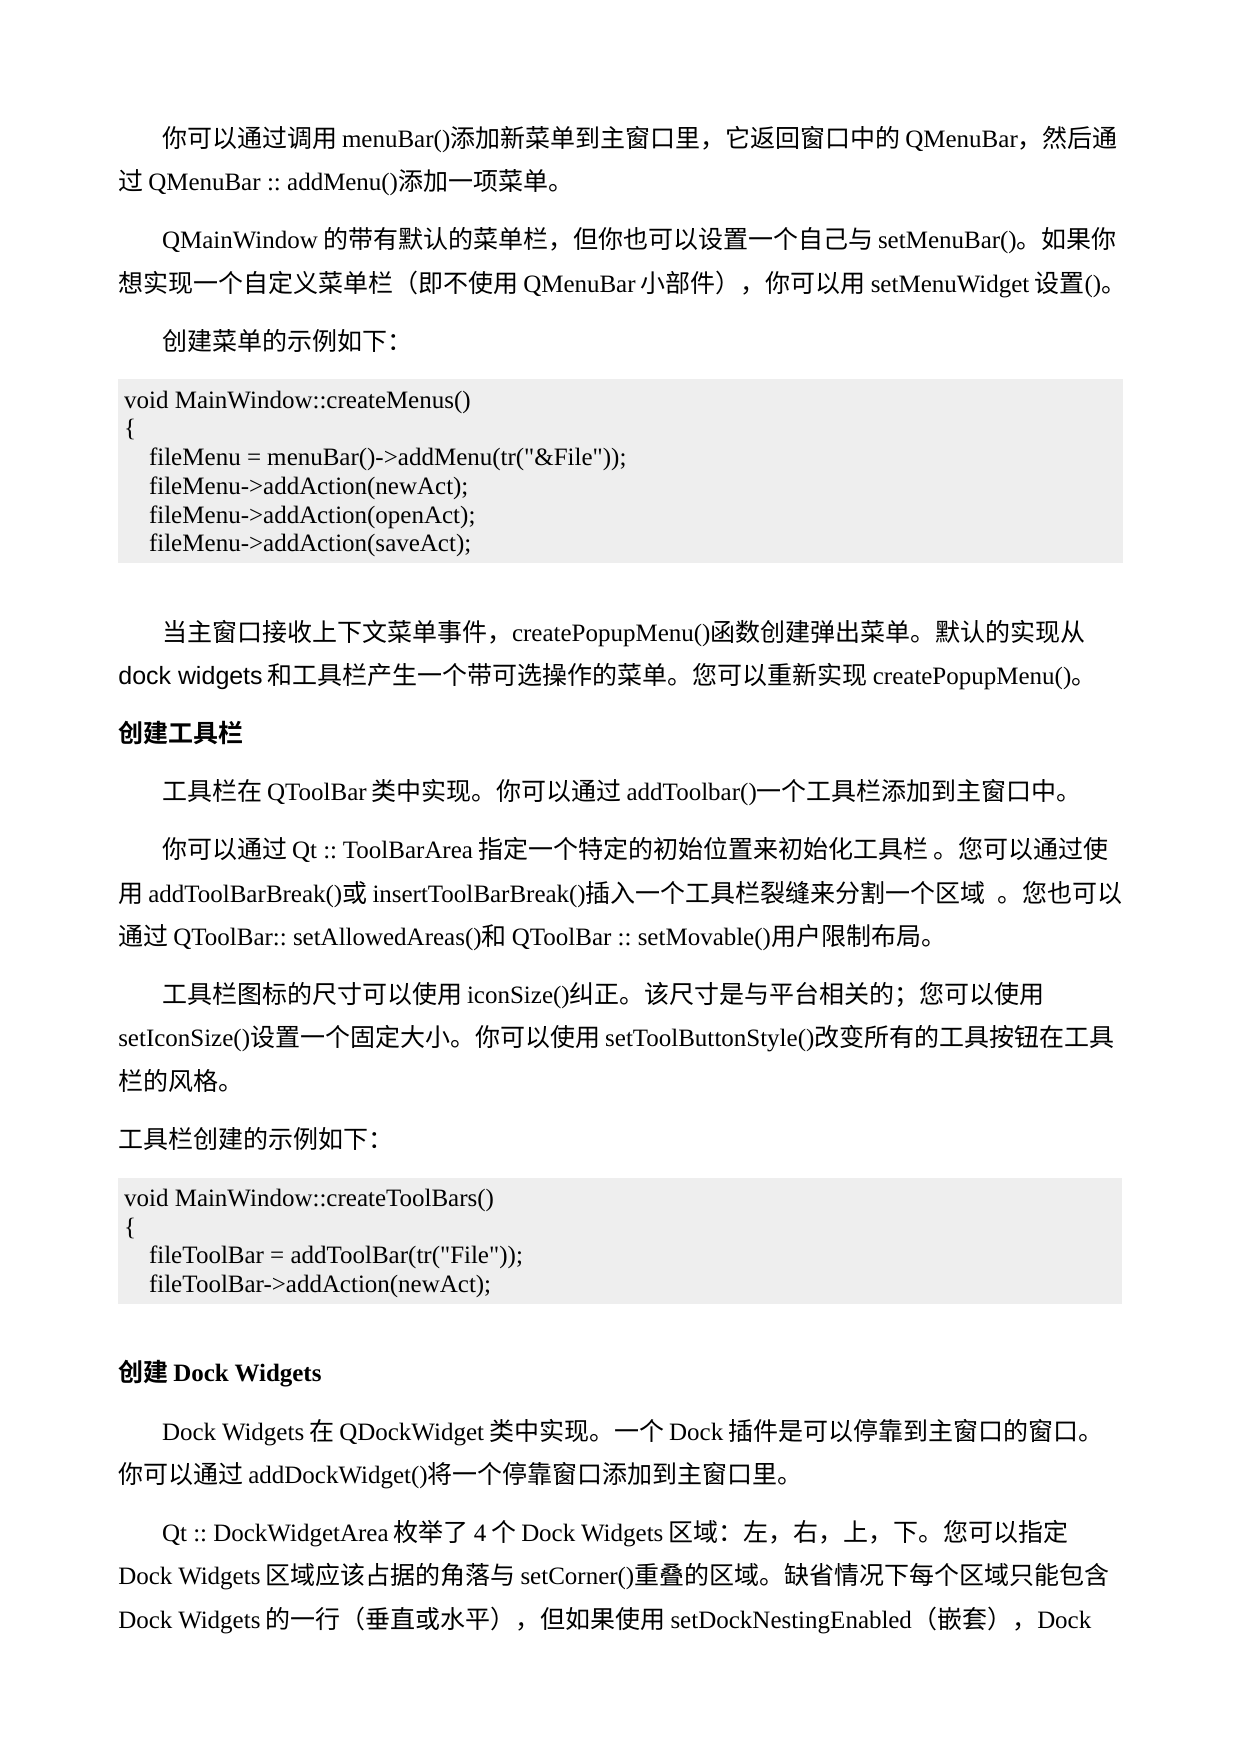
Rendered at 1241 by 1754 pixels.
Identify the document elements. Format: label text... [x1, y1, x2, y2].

text Qt :: DockWidgetArea枚举了4个Dock Widgets区域：左，右，上，下。您可以指定Dock Widgets区域应该占据的角落与setCorner()重叠的区域。缺省情况下每个区域只能包含Dock Widgets的一行（垂直或水平），但如果使用setDockNestingEnabled（嵌套），Dock [118, 1512, 1122, 1636]
text QMainWindow的带有默认的菜单栏，但你也可以设置一个自己与setMenuBar()。如果你想实现一个自定义菜单栏（即不使用QMenuBar小部件），你可以用setMenuWidget设置()。 [118, 219, 1122, 299]
text 工具栏在QToolBar类中实现。你可以通过addToolbar()一个工具栏添加到主窗口中。 [118, 772, 1122, 808]
table_header void MainWindow::createToolBars() { fileToolBar = addToolBar(tr("File")); fileToolBar->addAction(newAct); [118, 1178, 1122, 1304]
text 创建Dock Widgets [118, 1353, 1122, 1389]
table_header void MainWindow::createMenus() { fileMenu = menuBar()->addMenu(tr("&File")); fileMenu->addAction(newAct); fileMenu->addAction(openAct); fileMenu->addAction(saveAct); [118, 379, 1123, 563]
text 工具栏图标的尺寸可以使用iconSize()纠正。该尺寸是与平台相关的；您可以使用setIconSize()设置一个固定大小。你可以使用setToolButtonStyle()改变所有的工具按钮在工具栏的风格。 [118, 974, 1122, 1098]
text Dock Widgets在QDockWidget类中实现。一个Dock插件是可以停靠到主窗口的窗口。你可以通过addDockWidget()将一个停靠窗口添加到主窗口里。 [118, 1411, 1122, 1491]
text 当主窗口接收上下文菜单事件，createPopupMenu()函数创建弹出菜单。默认的实现从dock widgets和工具栏产生一个带可选操作的菜单。您可以重新实现createPopupMenu()。 [118, 612, 1122, 692]
text 创建工具栏 [118, 713, 1122, 750]
text 你可以通过Qt :: ToolBarArea指定一个特定的初始位置来初始化工具栏 。您可以通过使用addToolBarBreak()或insertToolBarBreak()插入一个工具栏裂缝来分割一个区域 。您也可以通过QToolBar:: setAllowedAreas()和QToolBar :: setMovable()用户限制布局。 [118, 829, 1122, 953]
text 创建菜单的示例如下： [118, 321, 1122, 357]
text 工具栏创建的示例如下： [118, 1119, 1122, 1156]
text 你可以通过调用menuBar()添加新菜单到主窗口里，它返回窗口中的QMenuBar，然后通过QMenuBar :: addMenu()添加一项菜单。 [118, 118, 1122, 198]
